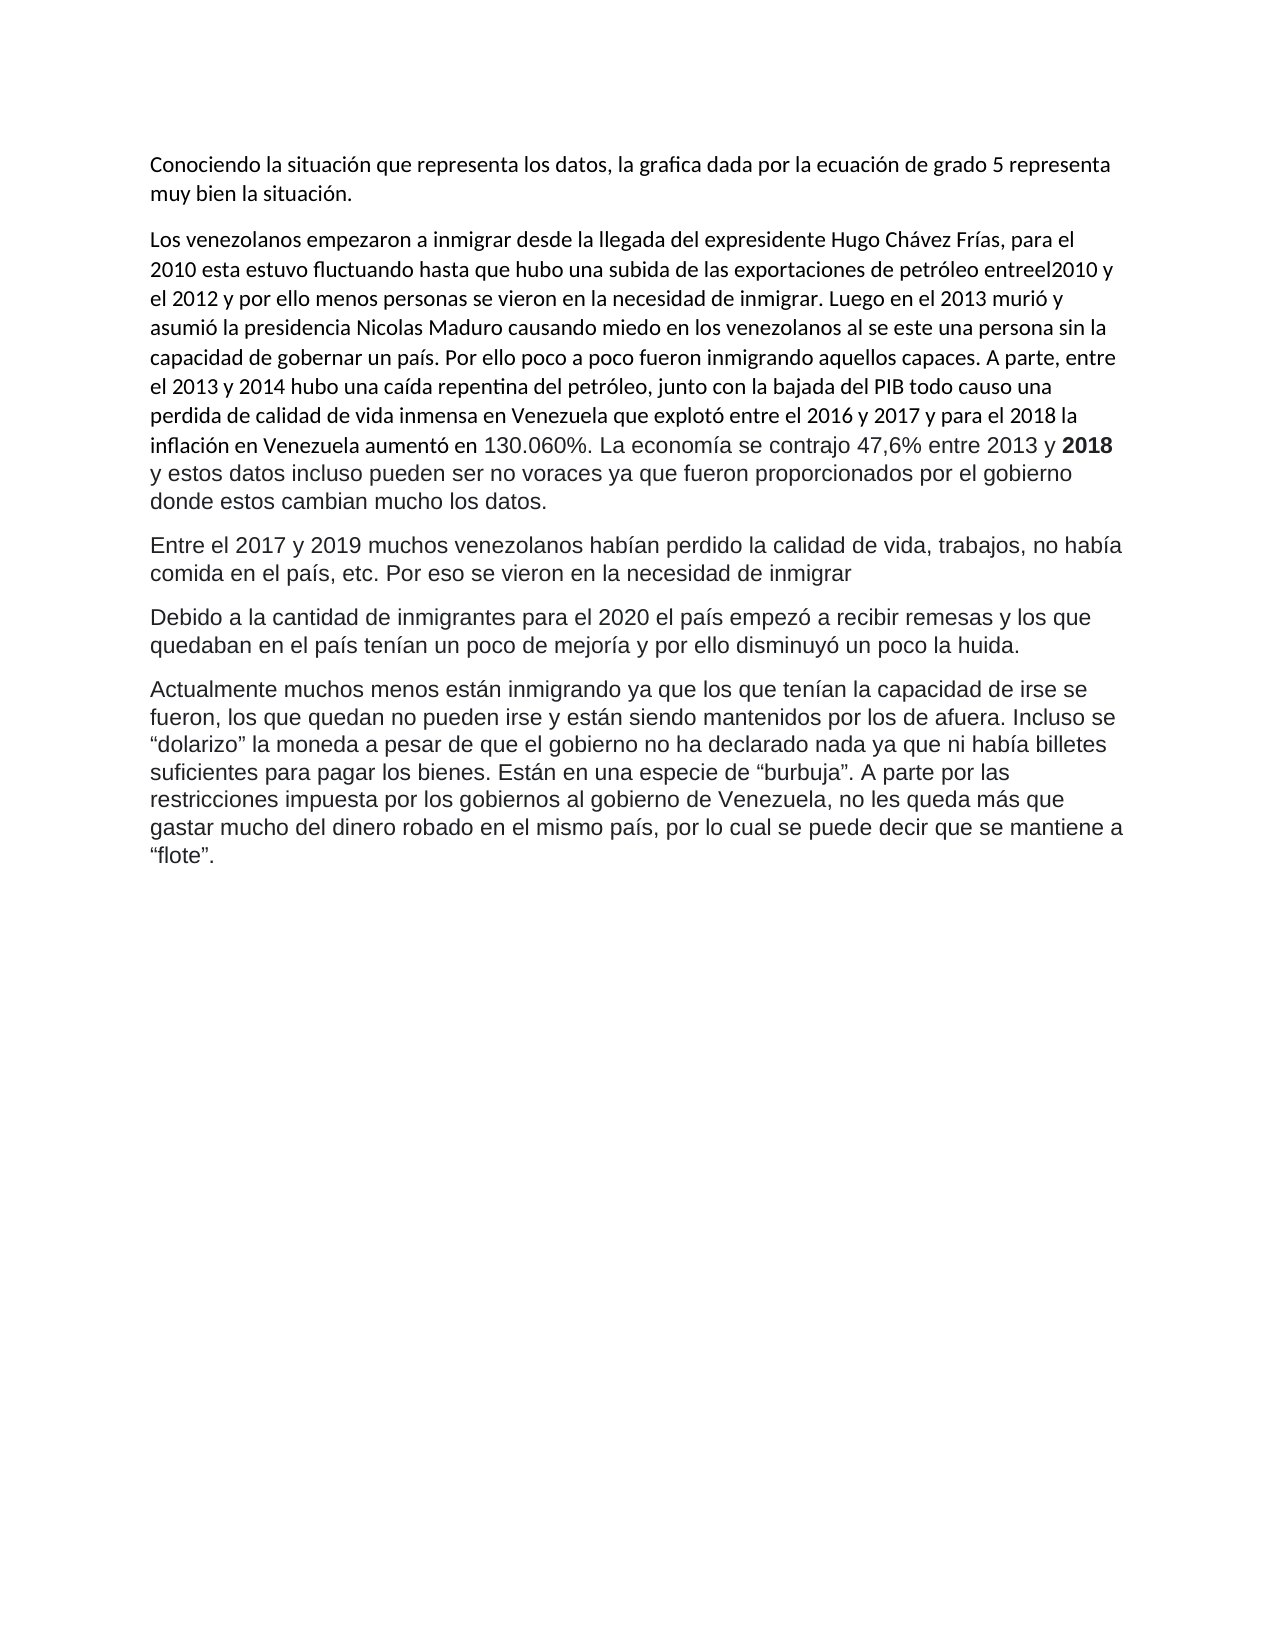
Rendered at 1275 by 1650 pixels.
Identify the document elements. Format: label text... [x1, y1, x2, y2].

text Conociendo la situación que representa los datos, la grafica dada por la ecuación de grado 5 representa muy bien la situación. [150, 150, 1125, 207]
text Debido a la cantidad de inmigrantes para el 2020 el país empezó a recibir remesas y los que quedaban en el país tenían un poco de mejoría y por ello disminuyó un poco la huida. [150, 604, 1125, 658]
text Actualmente muchos menos están inmigrando ya que los que tenían la capacidad de irse se fueron, los que quedan no pueden irse y están siendo mantenidos por los de afuera. Incluso se “dolarizo” la moneda a pesar de que el gobierno no ha declarado nada ya que ni había billetes suficientes para pagar los bienes. Están en una especie de “burbuja”. A parte por las restricciones impuesta por los gobiernos al gobierno de Venezuela, no les queda más que gastar mucho del dinero robado en el mismo país, por lo cual se puede decir que se mantiene a “flote”. [150, 676, 1125, 868]
text Entre el 2017 y 2019 muchos venezolanos habían perdido la calidad de vida, trabajos, no había comida en el país, etc. Por eso se vieron en la necesidad de inmigrar [150, 532, 1125, 586]
text Los venezolanos empezaron a inmigrar desde la llegada del expresidente Hugo Chávez Frías, para el 2010 esta estuvo fluctuando hasta que hubo una subida de las exportaciones de petróleo entreel2010 y el 2012 y por ello menos personas se vieron en la necesidad de inmigrar. Luego en el 2013 murió y asumió la presidencia Nicolas Maduro causando miedo en los venezolanos al se este una persona sin la capacidad de gobernar un país. Por ello poco a poco fueron inmigrando aquellos capaces. A parte, entre el 2013 y 2014 hubo una caída repentina del petróleo, junto con la bajada del PIB todo causo una perdida de calidad de vida inmensa en Venezuela que explotó entre el 2016 y 2017 y para el 2018 la inflación en Venezuela aumentó en 130.060%. La economía se contrajo 47,6% entre 2013 y 2018 y estos datos incluso pueden ser no voraces ya que fueron proporcionados por el gobierno donde estos cambian mucho los datos. [150, 225, 1125, 514]
